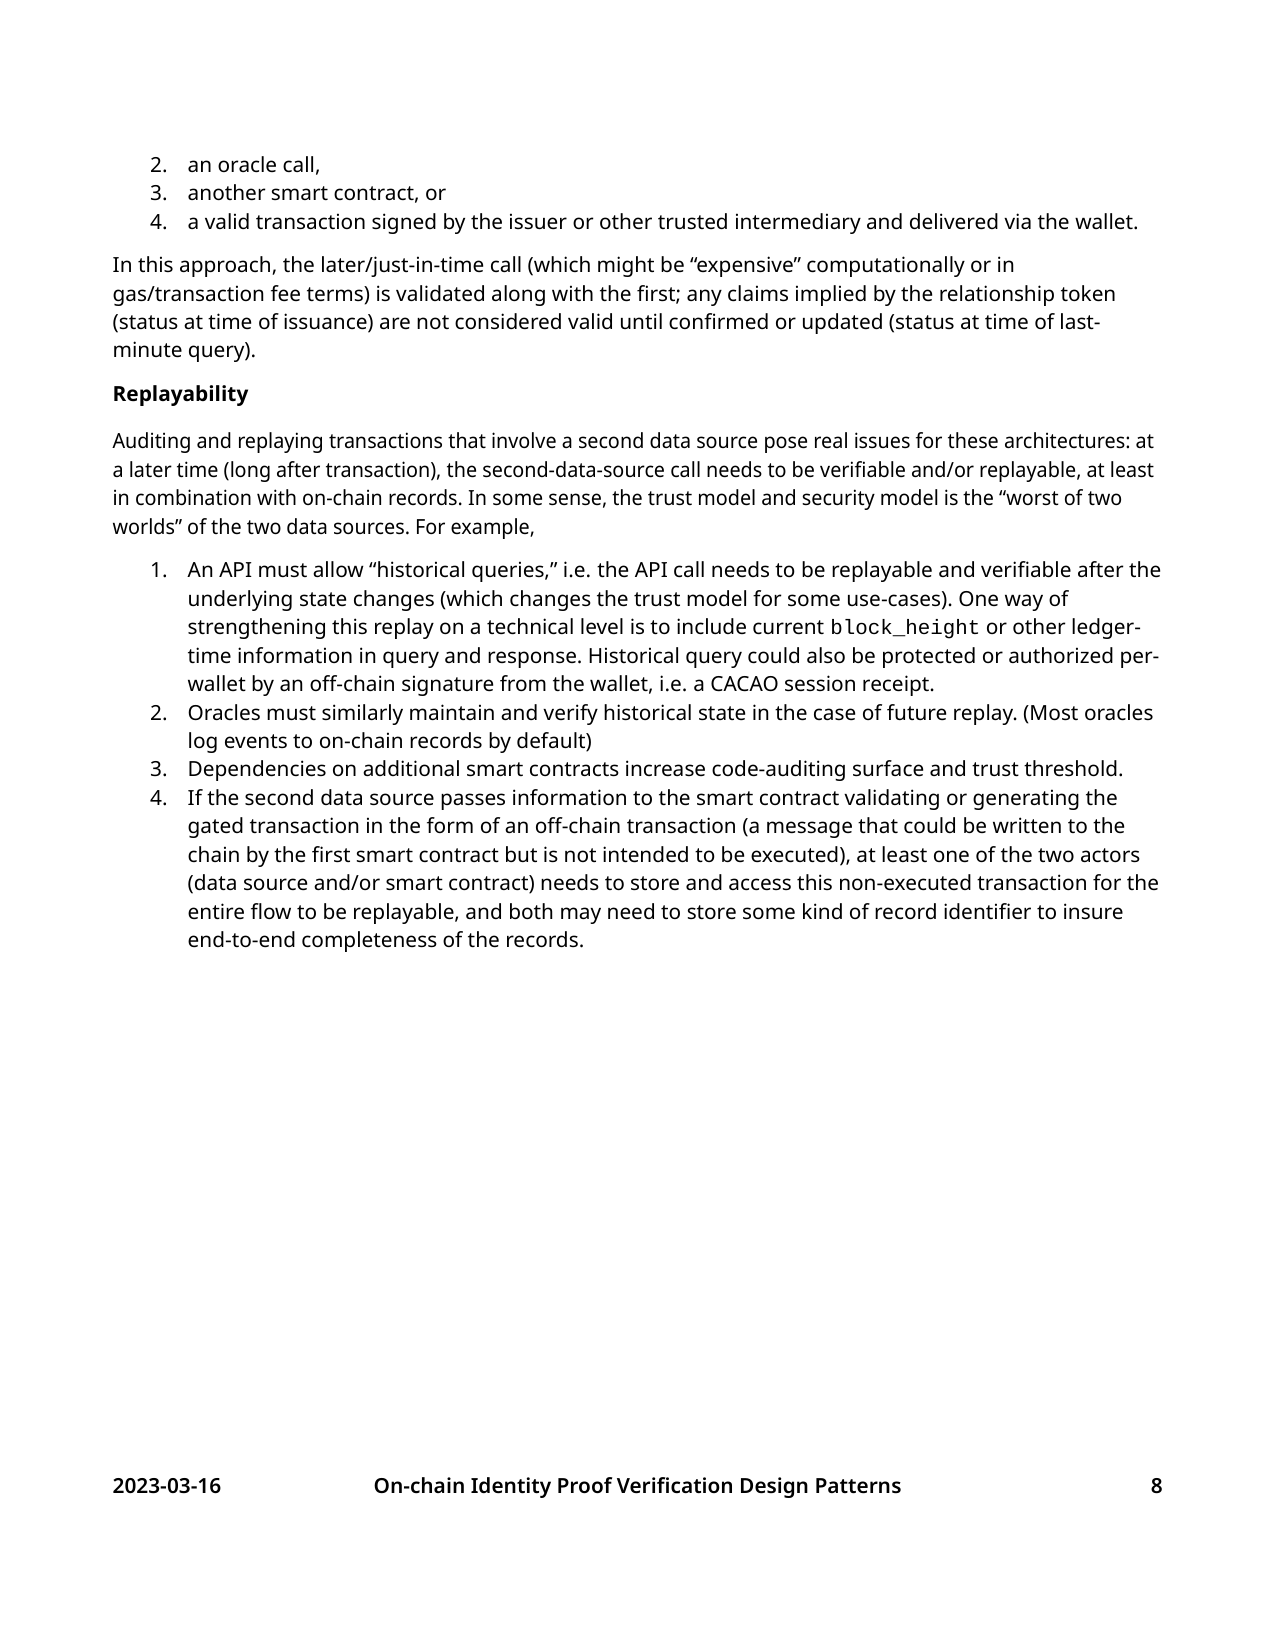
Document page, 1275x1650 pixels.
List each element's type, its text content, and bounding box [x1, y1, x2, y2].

text Auditing and replaying transactions that involve a second data source pose real issues for these architectures: at a later time (long after transaction), the second-data-source call needs to be verifiable and/or replayable, at least in combination with on-chain records. In some sense, the trust model and security model is the “worst of two worlds” of the two data sources. For example, [112, 427, 1162, 540]
subtitle Replayability [112, 379, 1162, 407]
text In this approach, the later/just-in-time call (which might be “expensive” computationally or in gas/transaction fee terms) is validated along with the first; any claims implied by the relationship token (status at time of issuance) are not considered valid until confirmed or updated (status at time of last-minute query). [112, 250, 1162, 364]
list an oracle call, [150, 150, 1162, 178]
list Dependencies on additional smart contracts increase code-auditing surface and trust threshold. [150, 754, 1162, 783]
list another smart contract, or [150, 178, 1162, 207]
list An API must allow “historical queries,” i.e. the API call needs to be replayable and verifiable after the underlying state changes (which changes the trust model for some use-cases). One way of strengthening this replay on a technical level is to include current block_height or other ledger-time information in query and response. Historical query could also be protected or authorized per-wallet by an off-chain signature from the wallet, i.e. a CACAO session receipt. [150, 555, 1162, 698]
list a valid transaction signed by the issuer or other trusted intermediary and delivered via the wallet. [150, 207, 1162, 235]
list Oracles must similarly maintain and verify historical state in the case of future replay. (Most oracles log events to on-chain records by default) [150, 698, 1162, 754]
list If the second data source passes information to the smart contract validating or generating the gated transaction in the form of an off-chain transaction (a message that could be written to the chain by the first smart contract but is not intended to be executed), at least one of the two actors (data source and/or smart contract) needs to store and access this non-executed transaction for the entire flow to be replayable, and both may need to store some kind of record identifier to insure end-to-end completeness of the records. [150, 783, 1162, 954]
